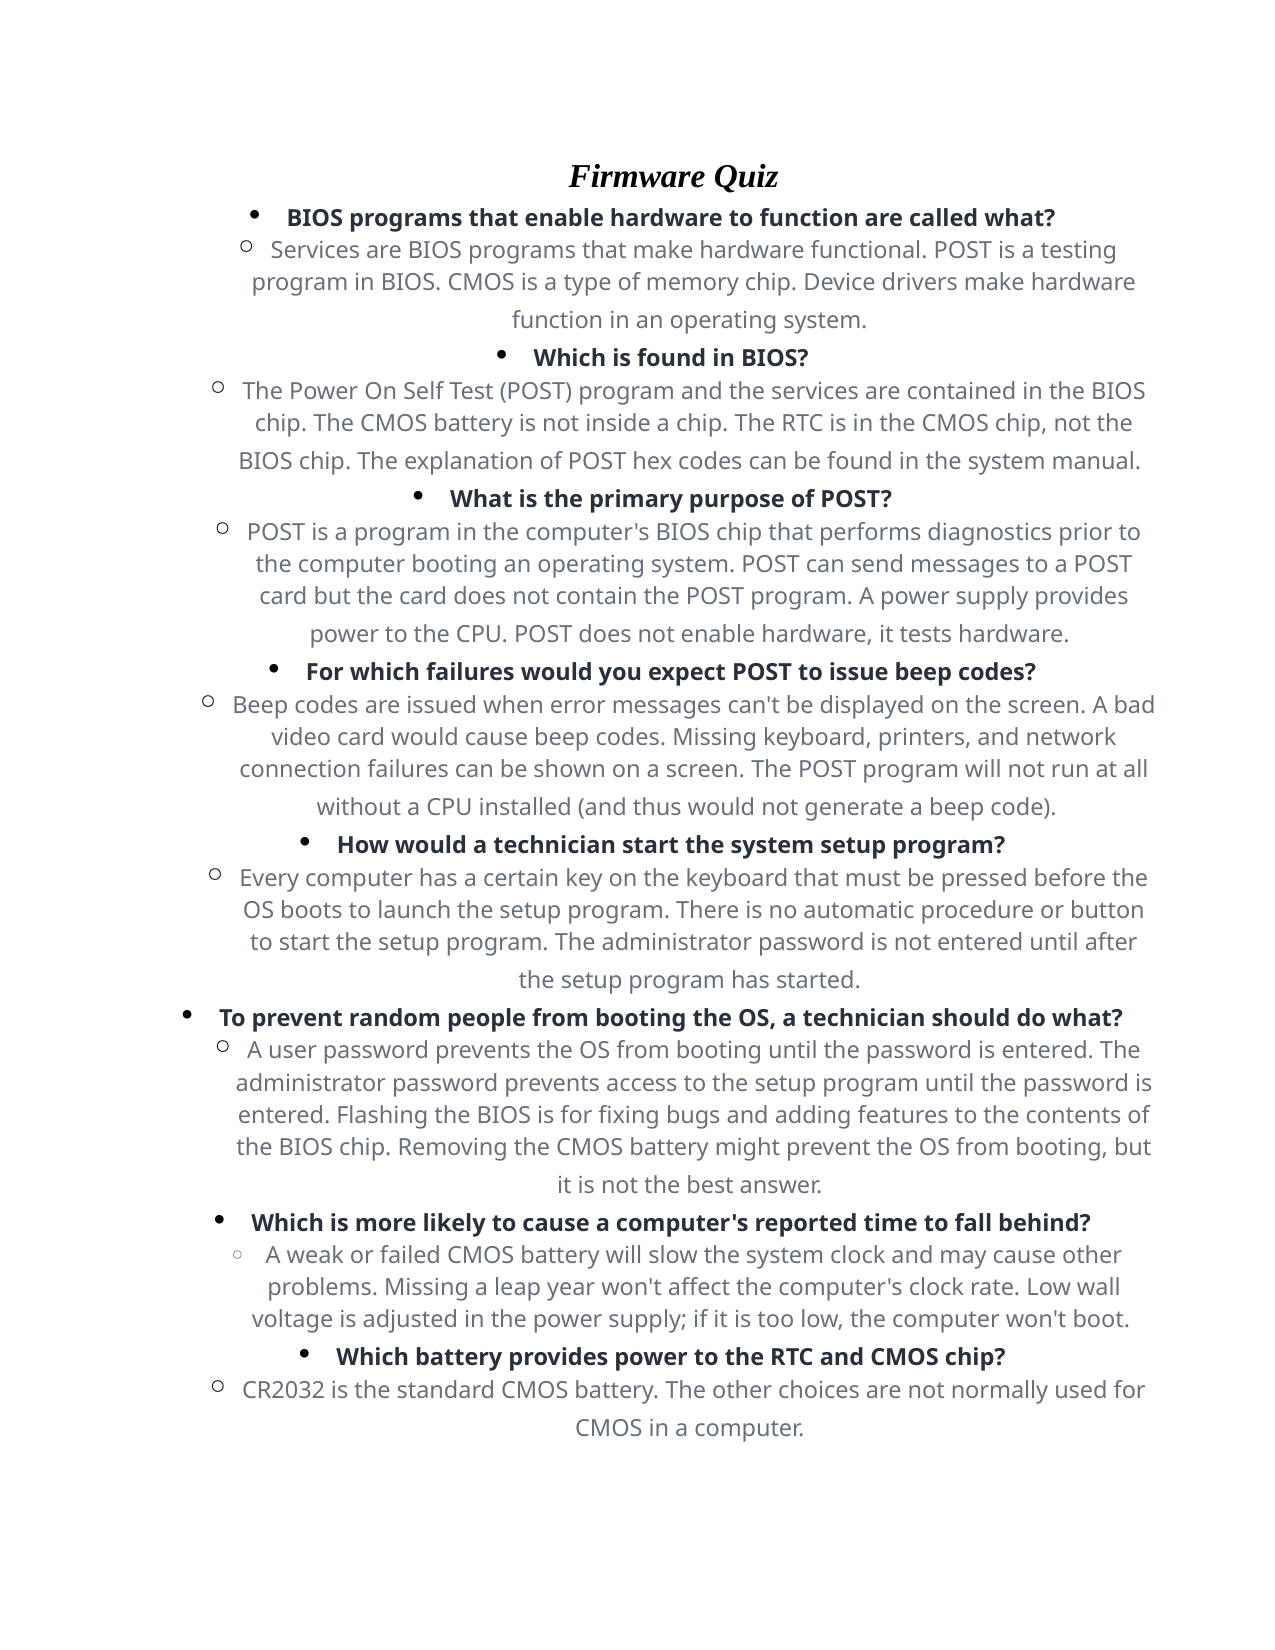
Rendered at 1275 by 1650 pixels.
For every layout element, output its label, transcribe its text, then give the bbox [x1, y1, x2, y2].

list Every computer has a certain key on the keyboard that must be pressed before the OS boots to launch the setup program. There is no automatic procedure or button to start the setup program. The administrator password is not entered until after the setup program has started. [193, 861, 1157, 995]
list Beep codes are issued when error messages can't be displayed on the screen. A bad video card would cause beep codes. Missing keyboard, printers, and network connection failures can be shown on a screen. The POST program will not run at all without a CPU installed (and thus would not generate a beep code). [193, 688, 1157, 822]
list What is the primary purpose of POST? [156, 477, 1157, 515]
list Which battery provides power to the RTC and CMOS chip? [156, 1334, 1157, 1373]
list The Power On Self Test (POST) program and the services are contained in the BIOS chip. The CMOS battery is not inside a chip. The RTC is in the CMOS chip, not the BIOS chip. The explanation of POST hex codes can be found in the system manual. [193, 374, 1157, 477]
list Which is found in BIOS? [156, 336, 1157, 374]
list Which is more likely to cause a computer's reported time to fall behind? [156, 1200, 1157, 1239]
list POST is a program in the computer's BIOS chip that performs diagnostics prior to the computer booting an operating system. POST can send messages to a POST card but the card does not contain the POST program. A power supply provides power to the CPU. POST does not enable hardware, it tests hardware. [193, 515, 1157, 649]
list For which failures would you expect POST to issue beep codes? [156, 649, 1157, 688]
list A weak or failed CMOS battery will slow the system clock and may cause other problems. Missing a leap year won't affect the computer's clock rate. Low wall voltage is adjusted in the power supply; if it is too low, the computer won't boot. [193, 1239, 1157, 1334]
list A user password prevents the OS from booting until the password is entered. The administrator password prevents access to the setup program until the password is entered. Flashing the BIOS is for fixing bugs and adding features to the contents of the BIOS chip. Removing the CMOS battery might prevent the OS from booting, but it is not the best answer. [193, 1034, 1157, 1200]
list CR2032 is the standard CMOS battery. The other choices are not normally used for CMOS in a computer. [193, 1373, 1157, 1443]
list Firmware Quiz [156, 156, 1157, 195]
list Services are BIOS programs that make hardware functional. POST is a testing program in BIOS. CMOS is a type of memory chip. Device drivers make hardware function in an operating system. [193, 233, 1157, 336]
list BIOS programs that enable hardware to function are called what? [156, 195, 1157, 233]
list How would a technician start the system setup program? [156, 822, 1157, 861]
list To prevent random people from booting the OS, a technician should do what? [156, 995, 1157, 1034]
